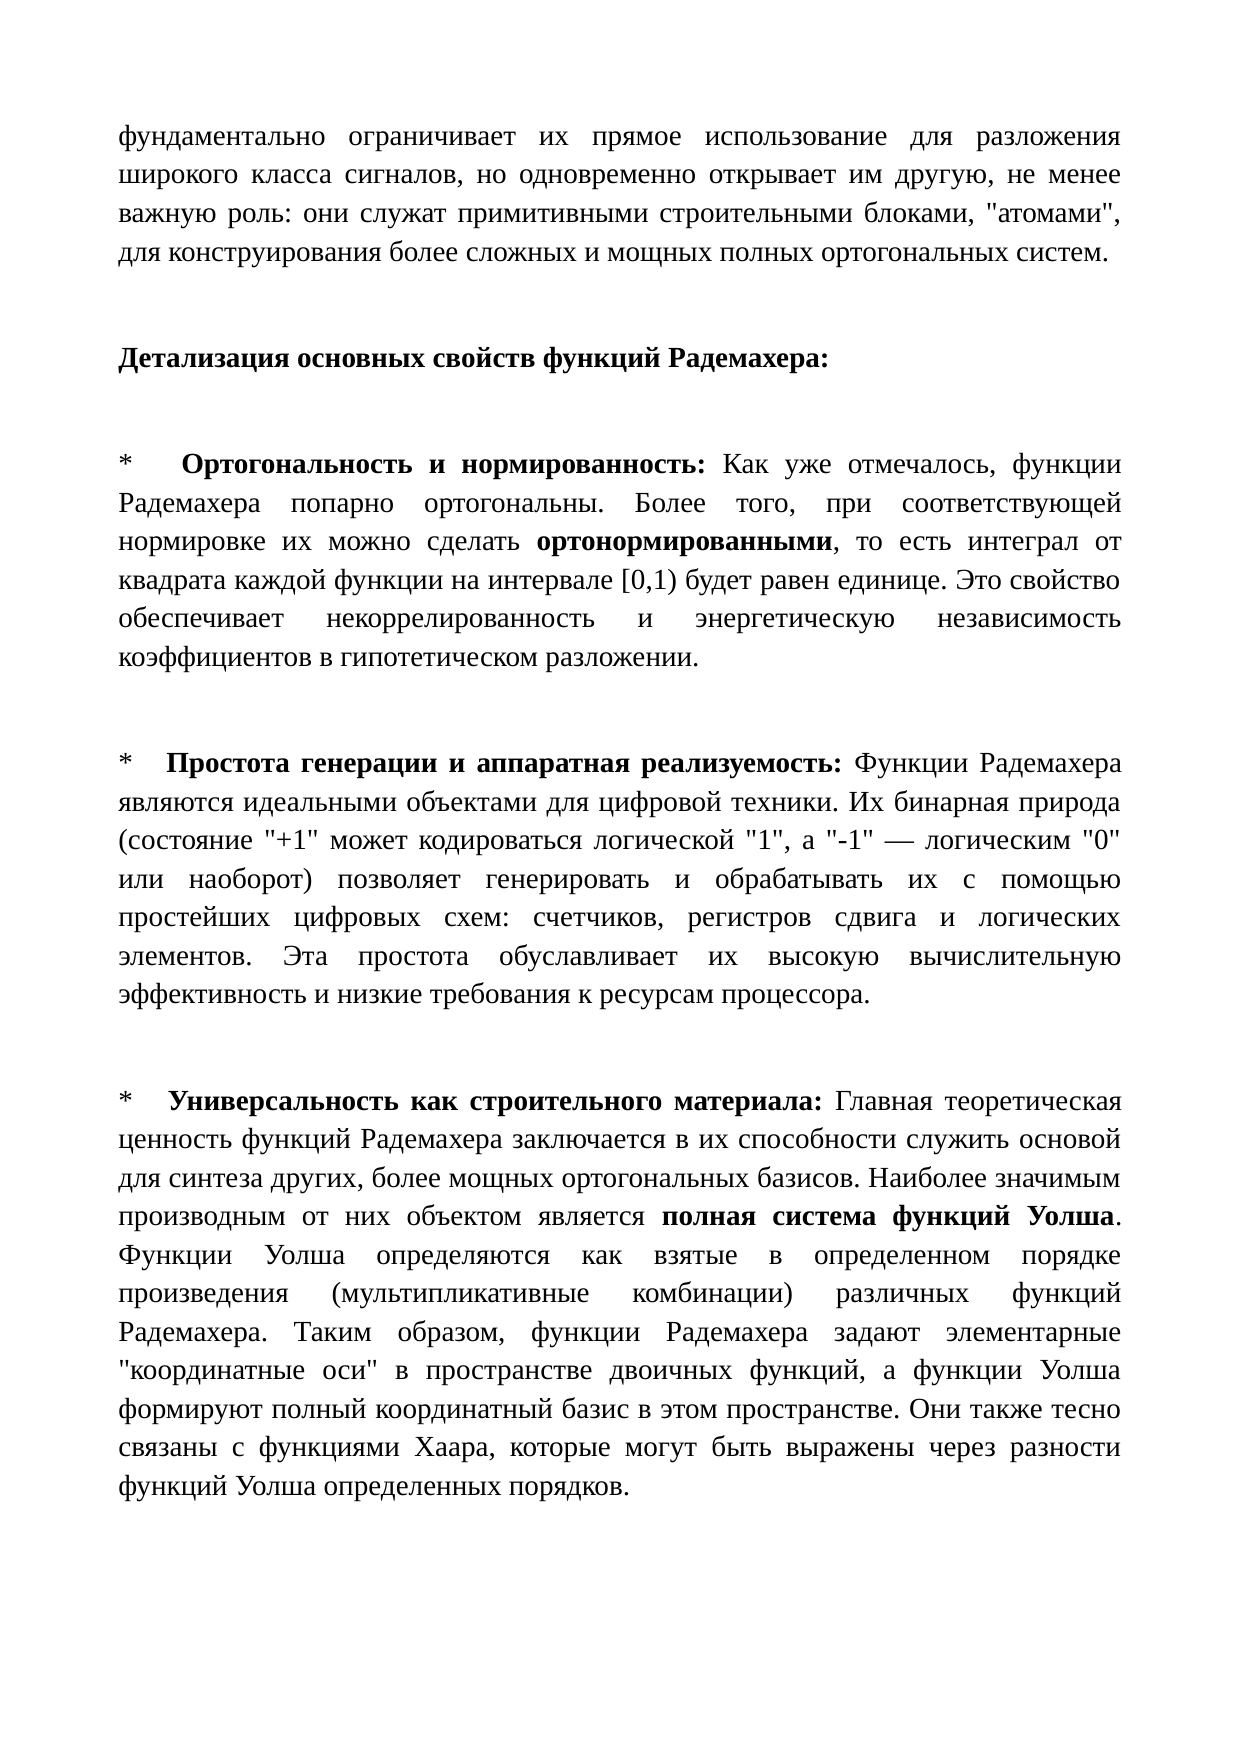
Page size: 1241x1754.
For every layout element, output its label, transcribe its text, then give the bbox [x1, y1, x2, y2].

text * Простота генерации и аппаратная реализуемость: Функции Радемахера являются идеальными объектами для цифровой техники. Их бинарная природа (состояние "+1" может кодироваться логической "1", а "-1" — логическим "0" или наоборот) позволяет генерировать и обрабатывать их с помощью простейших цифровых схем: счетчиков, регистров сдвига и логических элементов. Эта простота обуславливает их высокую вычислительную эффективность и низкие требования к ресурсам процессора. [118, 745, 1122, 1010]
text Детализация основных свойств функций Радемахера: [118, 340, 1122, 373]
text * Ортогональность и нормированность: Как уже отмечалось, функции Радемахера попарно ортогональны. Более того, при соответствующей нормировке их можно сделать ортонормированными, то есть интеграл от квадрата каждой функции на интервале [0,1) будет равен единице. Это свойство обеспечивает некоррелированность и энергетическую независимость коэффициентов в гипотетическом разложении. [118, 446, 1122, 672]
text фундаментально ограничивает их прямое использование для разложения широкого класса сигналов, но одновременно открывает им другую, не менее важную роль: они служат примитивными строительными блоками, "атомами", для конструирования более сложных и мощных полных ортогональных систем. [118, 118, 1122, 267]
text * Универсальность как строительного материала: Главная теоретическая ценность функций Радемахера заключается в их способности служить основой для синтеза других, более мощных ортогональных базисов. Наиболее значимым производным от них объектом является полная система функций Уолша. Функции Уолша определяются как взятые в определенном порядке произведения (мультипликативные комбинации) различных функций Радемахера. Таким образом, функции Радемахера задают элементарные "координатные оси" в пространстве двоичных функций, а функции Уолша формируют полный координатный базис в этом пространстве. Они также тесно связаны с функциями Хаара, которые могут быть выражены через разности функций Уолша определенных порядков. [118, 1083, 1122, 1502]
